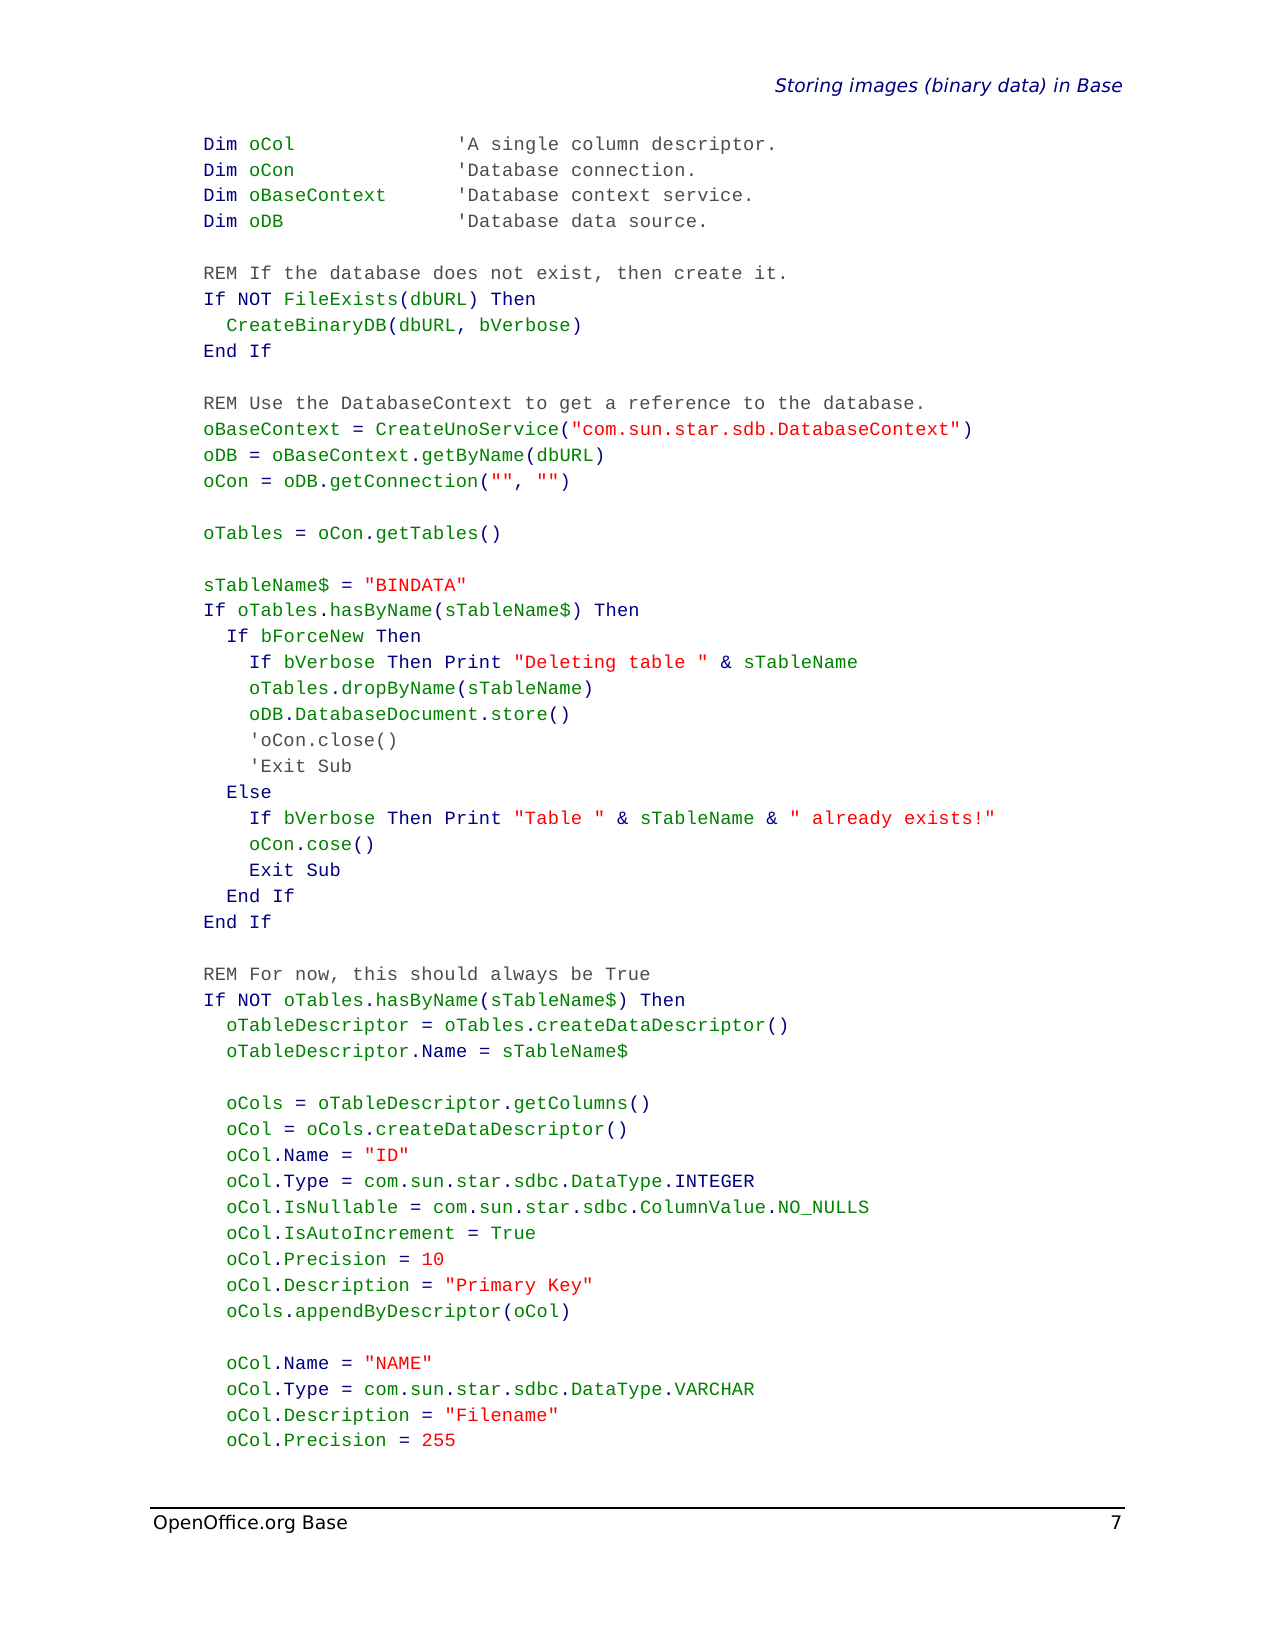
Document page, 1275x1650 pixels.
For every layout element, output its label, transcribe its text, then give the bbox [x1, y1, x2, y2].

text 'Exit Sub [180, 756, 1125, 778]
text oCol.Precision = 10 [180, 1249, 1125, 1271]
text oCols = oTableDescriptor.getColumns() [180, 1094, 1125, 1115]
text End If [180, 912, 1125, 933]
text oCol = oCols.createDataDescriptor() [180, 1119, 1125, 1141]
text Dim oCol 'A single column descriptor. [180, 134, 1125, 155]
text If oTables.hasByName(sTableName$) Then [180, 601, 1125, 622]
text If bForceNew Then [180, 627, 1125, 648]
text Else [180, 782, 1125, 804]
text oCol.Description = "Filename" [180, 1405, 1125, 1426]
text Dim oCon 'Database connection. [180, 160, 1125, 181]
text oCol.IsNullable = com.sun.star.sdbc.ColumnValue.NO_NULLS [180, 1197, 1125, 1219]
text oCol.Description = "Primary Key" [180, 1275, 1125, 1297]
text oTables.dropByName(sTableName) [180, 679, 1125, 700]
text oCon = oDB.getConnection("", "") [180, 471, 1125, 493]
text oCol.Precision = 255 [180, 1431, 1125, 1452]
text oTables = oCon.getTables() [180, 523, 1125, 544]
text sTableName$ = "BINDATA" [180, 575, 1125, 596]
text REM If the database does not exist, then create it. [180, 264, 1125, 285]
text oCol.Type = com.sun.star.sdbc.DataType.INTEGER [180, 1171, 1125, 1193]
text Dim oBaseContext 'Database context service. [180, 186, 1125, 207]
text If NOT FileExists(dbURL) Then [180, 289, 1125, 311]
text REM Use the DatabaseContext to get a reference to the database. [180, 393, 1125, 415]
text oTableDescriptor.Name = sTableName$ [180, 1042, 1125, 1063]
text Dim oDB 'Database data source. [180, 212, 1125, 233]
text oCols.appendByDescriptor(oCol) [180, 1301, 1125, 1323]
text 'oCon.close() [180, 731, 1125, 752]
text If bVerbose Then Print "Deleting table " & sTableName [180, 653, 1125, 674]
text oDB.DatabaseDocument.store() [180, 704, 1125, 726]
text oDB = oBaseContext.getByName(dbURL) [180, 445, 1125, 467]
text End If [180, 341, 1125, 363]
text If NOT oTables.hasByName(sTableName$) Then [180, 990, 1125, 1011]
text If bVerbose Then Print "Table " & sTableName & " already exists!" [180, 808, 1125, 830]
text End If [180, 886, 1125, 908]
text CreateBinaryDB(dbURL, bVerbose) [180, 316, 1125, 337]
text oTableDescriptor = oTables.createDataDescriptor() [180, 1016, 1125, 1037]
text oCol.Type = com.sun.star.sdbc.DataType.VARCHAR [180, 1379, 1125, 1400]
text Exit Sub [180, 860, 1125, 882]
text oCol.IsAutoIncrement = True [180, 1223, 1125, 1245]
text oCol.Name = "ID" [180, 1146, 1125, 1167]
text oBaseContext = CreateUnoService("com.sun.star.sdb.DatabaseContext") [180, 419, 1125, 441]
text REM For now, this should always be True [180, 964, 1125, 985]
text oCon.cose() [180, 834, 1125, 856]
text oCol.Name = "NAME" [180, 1353, 1125, 1374]
